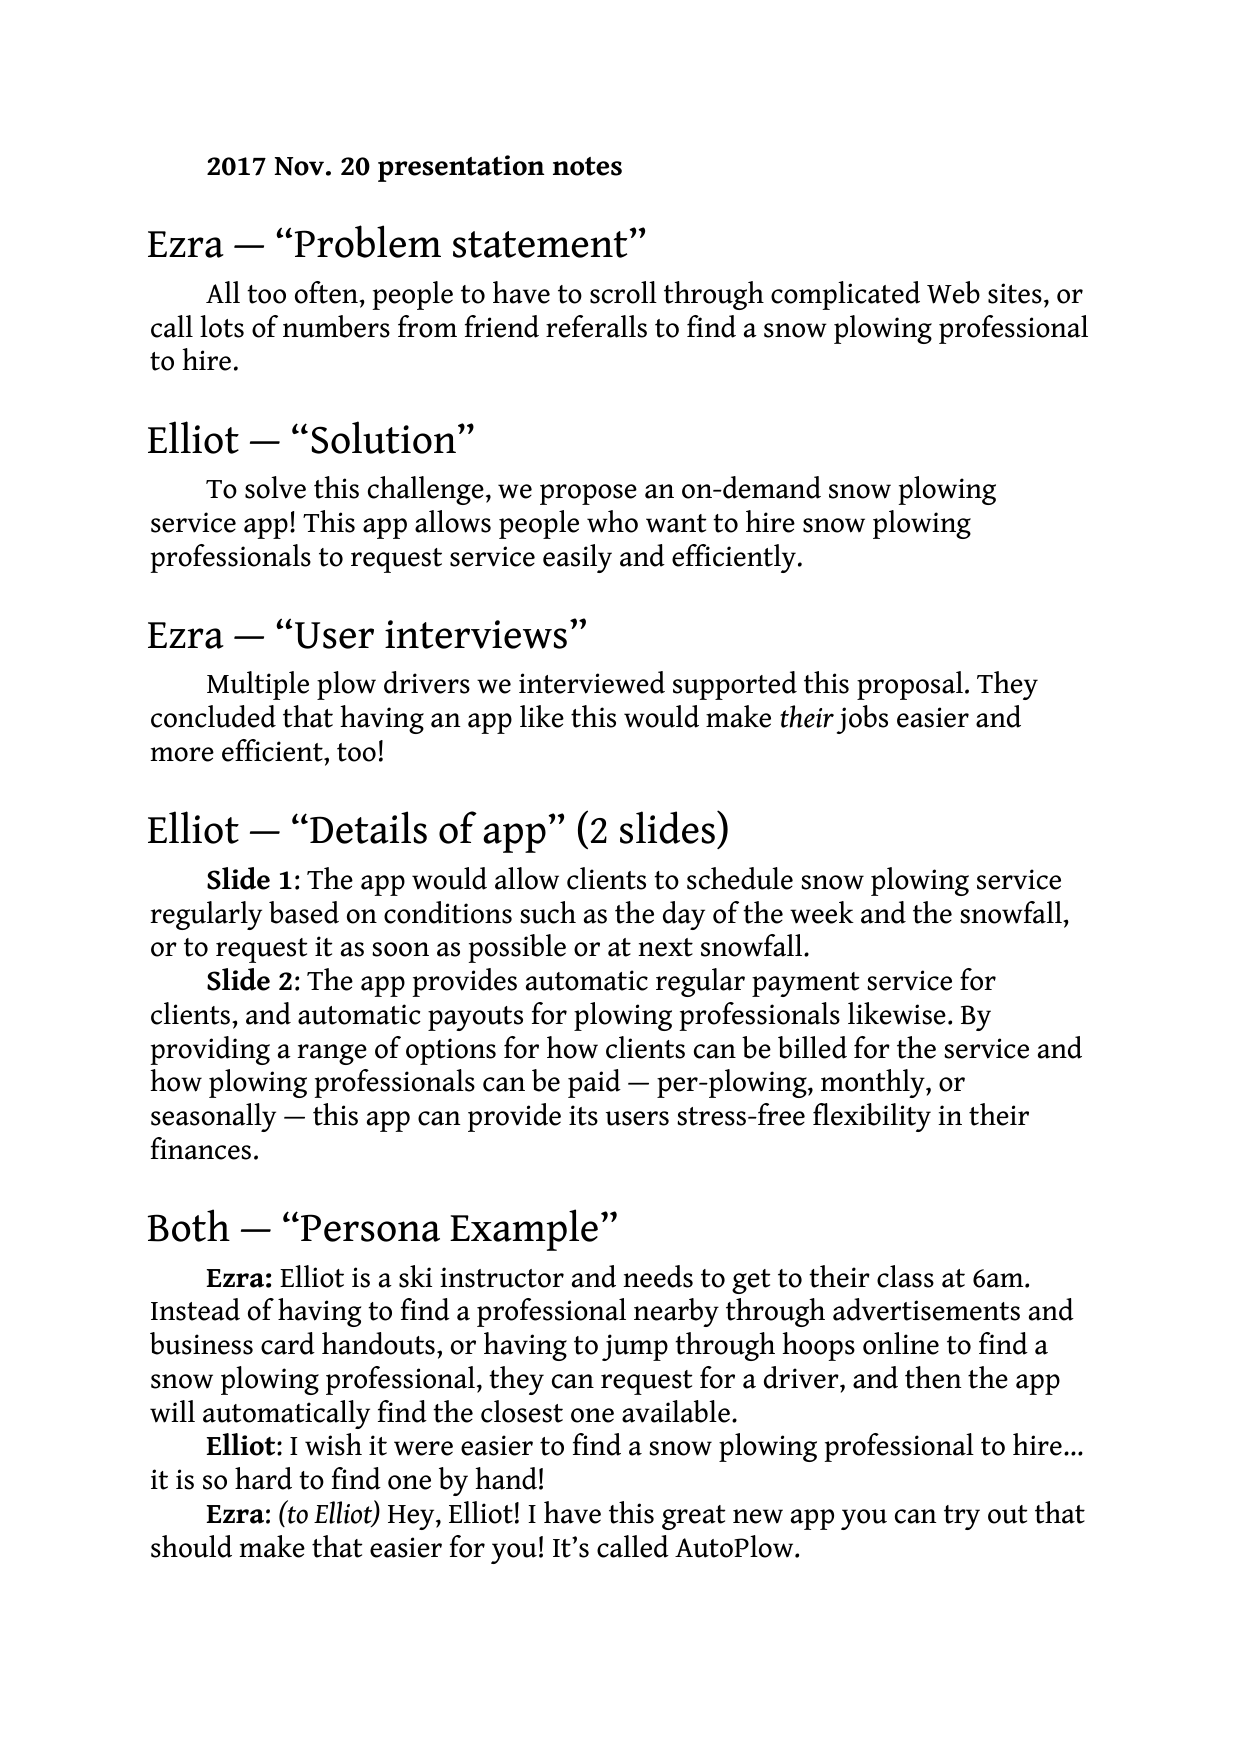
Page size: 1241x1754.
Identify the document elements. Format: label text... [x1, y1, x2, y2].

text Elliot: I wish it were easier to find a snow plowing professional to hire… it is so hard to find one by hand! [150, 1430, 1090, 1498]
subtitle Ezra — “User interviews” [147, 612, 1090, 660]
text To solve this challenge, we propose an on-demand snow plowing service app! This app allows people who want to hire snow plowing professionals to request service easily and efficiently. [150, 473, 1090, 574]
subtitle Both — “Persona Example” [147, 1205, 1090, 1253]
text Ezra: (to Elliot) Hey, Elliot! I have this great new app you can try out that should make that easier for you! It’s called AutoPlow. [150, 1498, 1090, 1565]
text Multiple plow drivers we interviewed supported this proposal. They concluded that having an app like this would make their jobs easier and more efficient, too! [150, 668, 1090, 770]
subtitle Ezra — “Problem statement” [147, 221, 1090, 269]
subtitle Elliot — “Solution” [147, 417, 1090, 465]
text Slide 2: The app provides automatic regular payment service for clients, and automatic payouts for plowing professionals likewise. By providing a range of options for how clients can be billed for the service and how plowing professionals can be paid — per-plowing, monthly, or seasonally — this app can provide its users stress-free flexibility in their finances. [150, 965, 1090, 1167]
text All too often, people to have to scroll through complicated Web sites, or call lots of numbers from friend referalls to find a snow plowing professional to hire. [150, 278, 1090, 379]
text Slide 1: The app would allow clients to schedule snow plowing service regularly based on conditions such as the day of the week and the snowfall, or to request it as soon as possible or at next snowfall. [150, 864, 1090, 965]
text Ezra: Elliot is a ski instructor and needs to get to their class at 6am. Instead of having to find a professional nearby through advertisements and business card handouts, or having to jump through hoops online to find a snow plowing professional, they can request for a driver, and then the app will automatically find the closest one available. [150, 1262, 1090, 1430]
text 2017 Nov. 20 presentation notes [150, 150, 1090, 184]
subtitle Elliot — “Details of app” (2 slides) [147, 807, 1090, 855]
